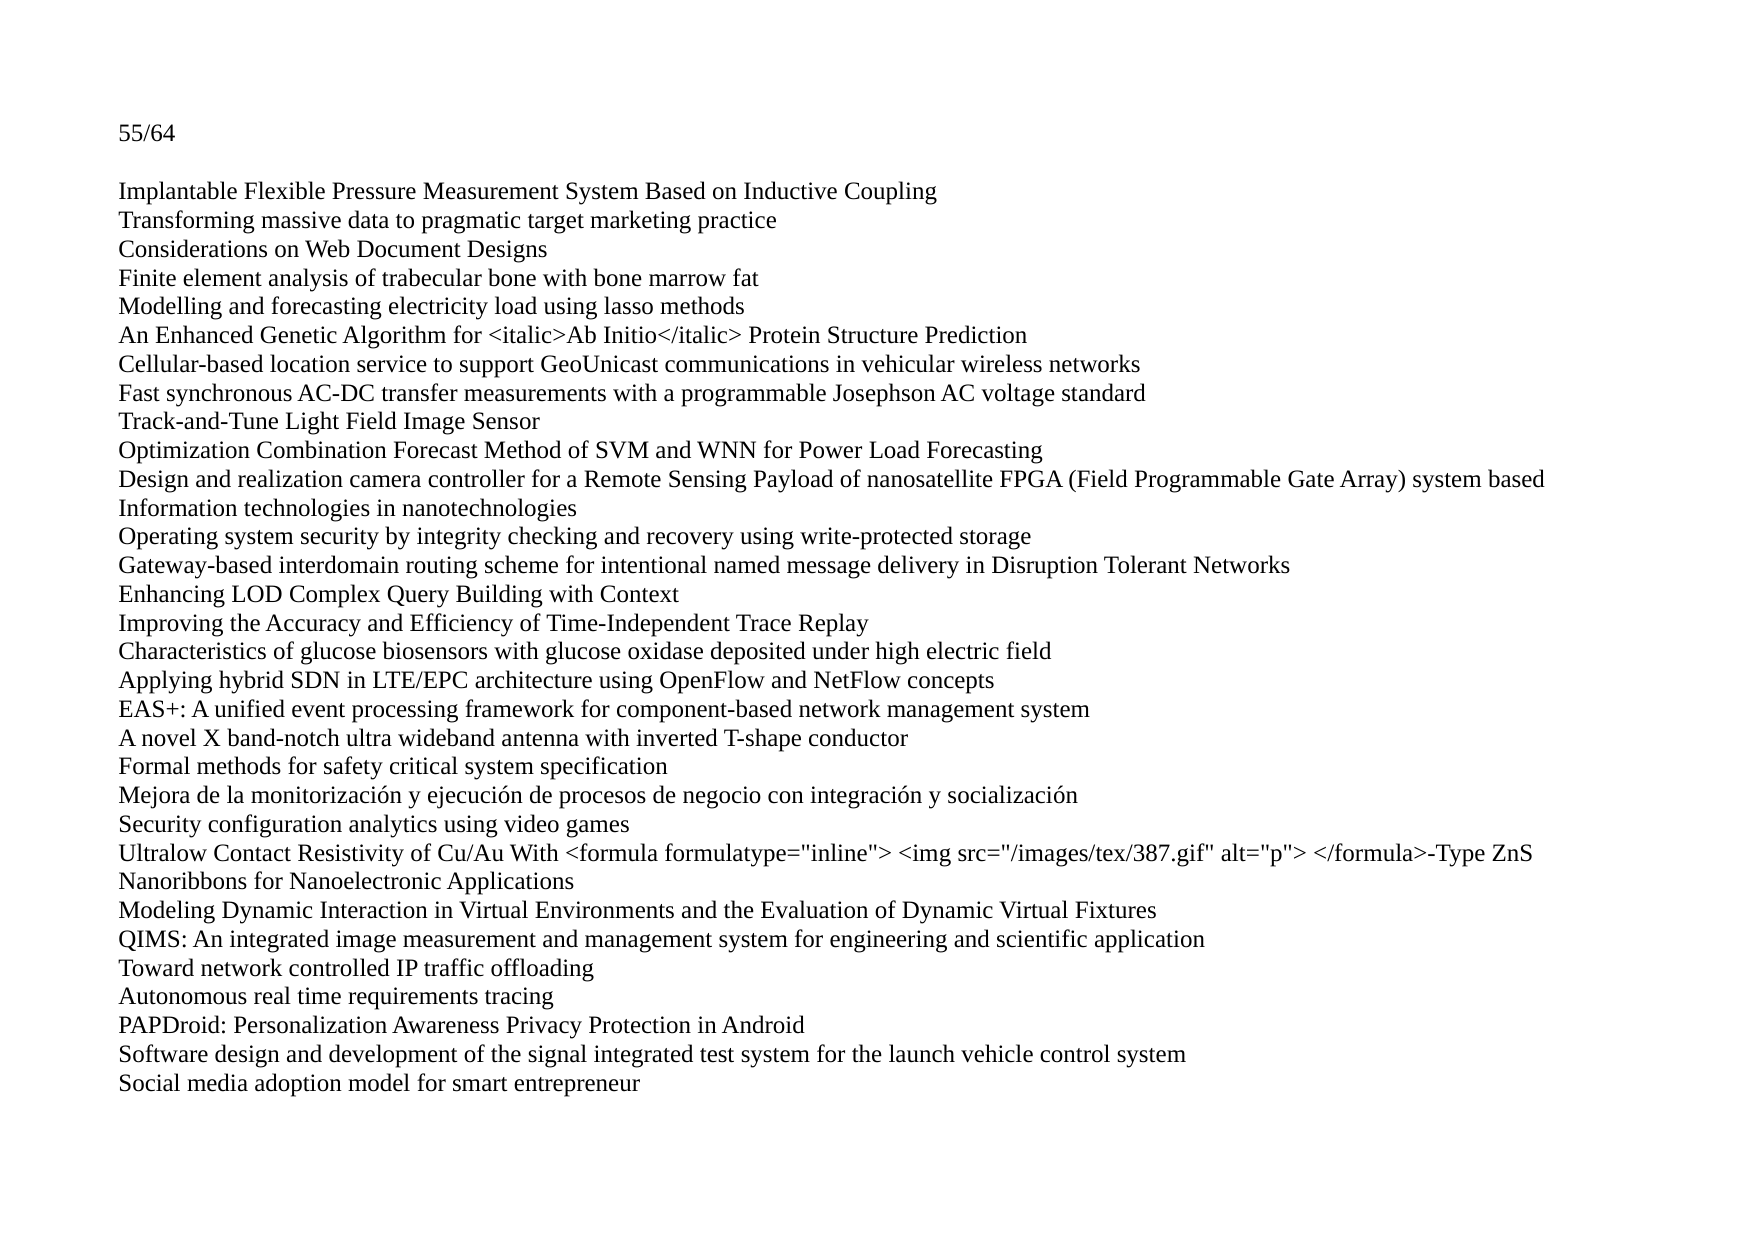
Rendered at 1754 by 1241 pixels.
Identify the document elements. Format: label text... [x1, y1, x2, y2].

text Security configuration analytics using video games [118, 809, 1636, 838]
text Ultralow Contact Resistivity of Cu/Au With <formula formulatype="inline"> <img src="/images/tex/387.gif" alt="p"> </formula>-Type ZnS Nanoribbons for Nanoelectronic Applications [118, 838, 1636, 895]
text Information technologies in nanotechnologies [118, 493, 1636, 521]
text A novel X band-notch ultra wideband antenna with inverted T-shape conductor [118, 723, 1636, 751]
text Characteristics of glucose biosensors with glucose oxidase deposited under high electric field [118, 636, 1636, 665]
text Autonomous real time requirements tracing [118, 981, 1636, 1010]
text Formal methods for safety critical system specification [118, 751, 1636, 780]
text QIMS: An integrated image measurement and management system for engineering and scientific application [118, 924, 1636, 953]
text Modeling Dynamic Interaction in Virtual Environments and the Evaluation of Dynamic Virtual Fixtures [118, 895, 1636, 924]
text Optimization Combination Forecast Method of SVM and WNN for Power Load Forecasting [118, 435, 1636, 464]
text Fast synchronous AC-DC transfer measurements with a programmable Josephson AC voltage standard [118, 378, 1636, 406]
text Applying hybrid SDN in LTE/EPC architecture using OpenFlow and NetFlow concepts [118, 665, 1636, 694]
text PAPDroid: Personalization Awareness Privacy Protection in Android [118, 1010, 1636, 1039]
text Implantable Flexible Pressure Measurement System Based on Inductive Coupling [118, 176, 1636, 205]
text Track-and-Tune Light Field Image Sensor [118, 406, 1636, 435]
text Cellular-based location service to support GeoUnicast communications in vehicular wireless networks [118, 349, 1636, 378]
text Enhancing LOD Complex Query Building with Context [118, 579, 1636, 608]
text Social media adoption model for smart entrepreneur [118, 1068, 1636, 1096]
text Design and realization camera controller for a Remote Sensing Payload of nanosatellite FPGA (Field Programmable Gate Array) system based [118, 464, 1636, 493]
text Modelling and forecasting electricity load using lasso methods [118, 291, 1636, 320]
text Toward network controlled IP traffic offloading [118, 953, 1636, 981]
text EAS+: A unified event processing framework for component-based network management system [118, 694, 1636, 723]
text Software design and development of the signal integrated test system for the launch vehicle control system [118, 1039, 1636, 1068]
text Finite element analysis of trabecular bone with bone marrow fat [118, 263, 1636, 291]
text Gateway-based interdomain routing scheme for intentional named message delivery in Disruption Tolerant Networks [118, 550, 1636, 579]
text Improving the Accuracy and Efficiency of Time-Independent Trace Replay [118, 608, 1636, 636]
text Operating system security by integrity checking and recovery using write-protected storage [118, 521, 1636, 550]
text An Enhanced Genetic Algorithm for <italic>Ab Initio</italic> Protein Structure Prediction [118, 320, 1636, 349]
text Transforming massive data to pragmatic target marketing practice [118, 205, 1636, 234]
text Mejora de la monitorización y ejecución de procesos de negocio con integración y socialización [118, 780, 1636, 809]
text Considerations on Web Document Designs [118, 234, 1636, 263]
